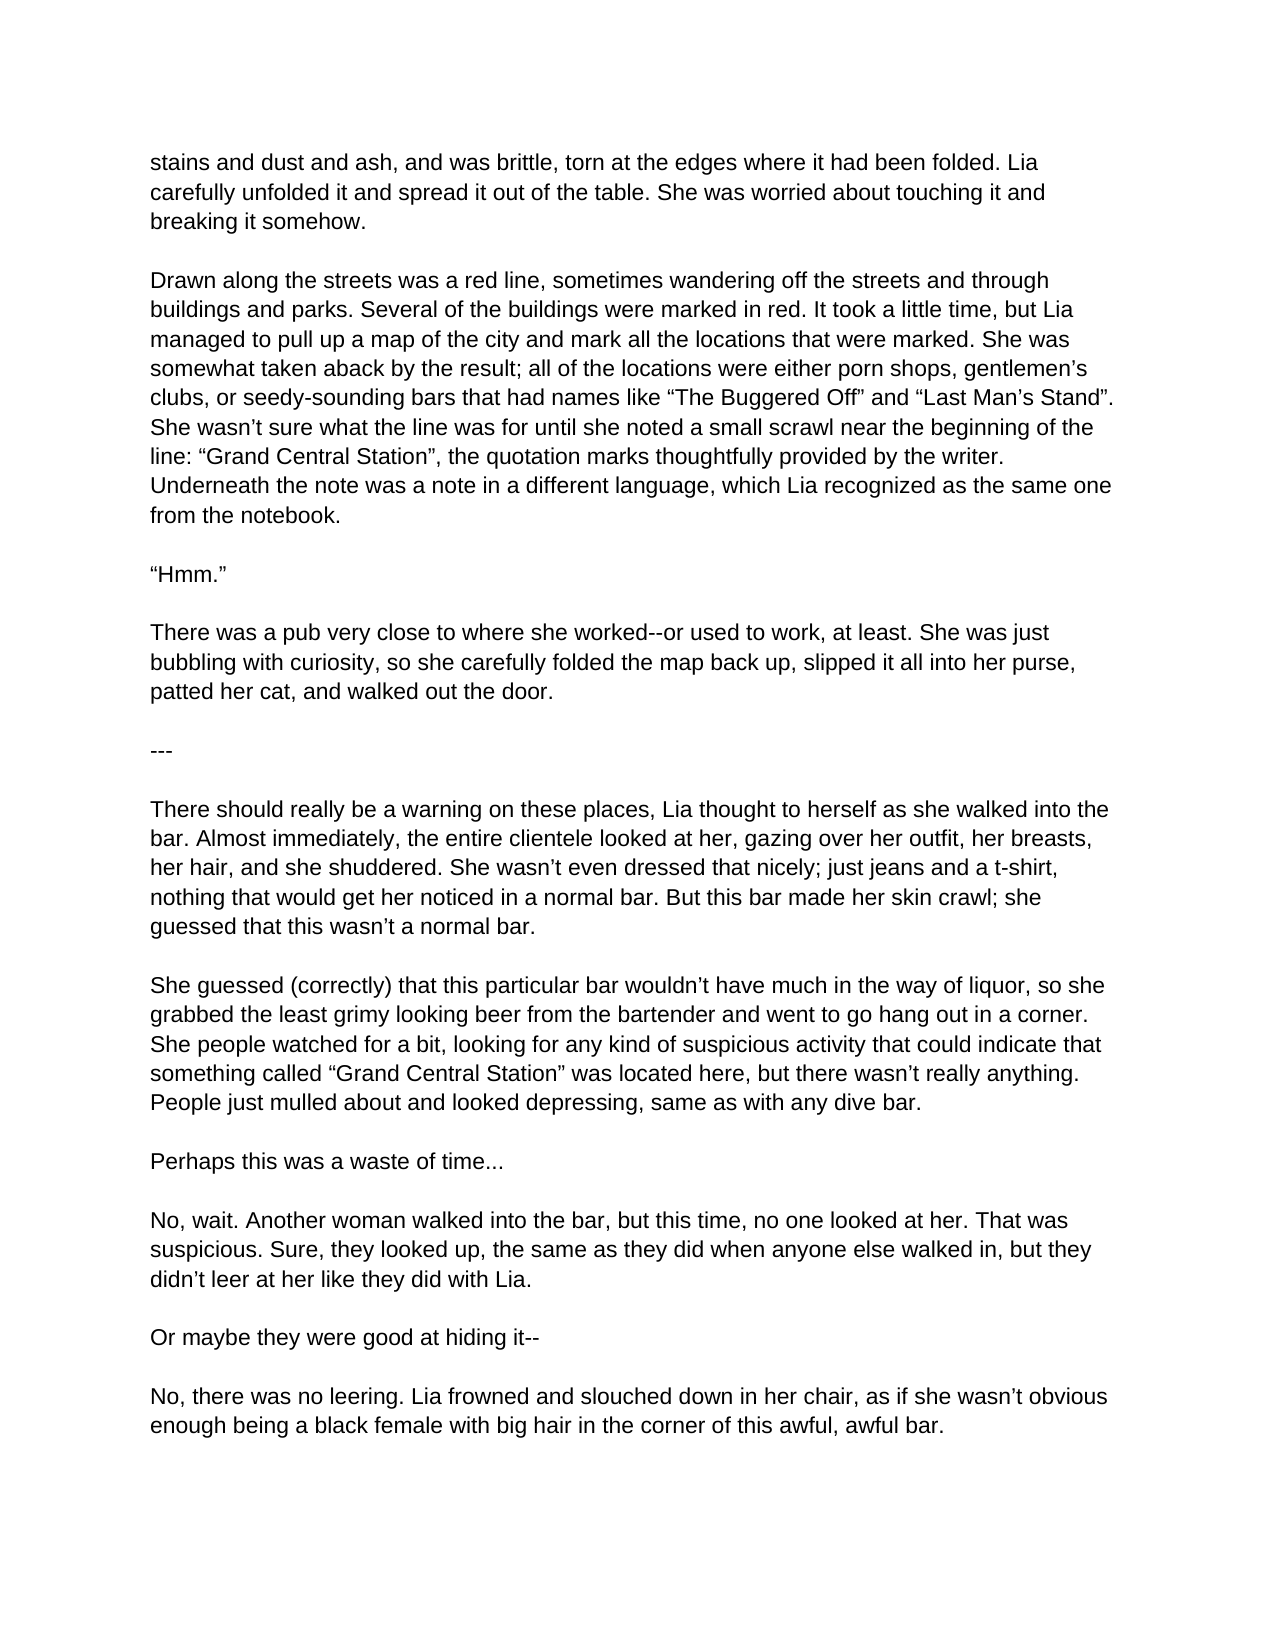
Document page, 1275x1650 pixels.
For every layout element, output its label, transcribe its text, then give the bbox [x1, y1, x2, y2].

text stains and dust and ash, and was brittle, torn at the edges where it had been folded. Lia carefully unfolded it and spread it out of the table. She was worried about touching it and breaking it somehow. [150, 150, 1125, 234]
text No, there was no leering. Lia frowned and slouched down in her chair, as if she wasn’t obvious enough being a black female with big hair in the corner of this awful, awful bar. [150, 1384, 1125, 1439]
text No, wait. Another woman walked into the bar, but this time, no one looked at her. That was suspicious. Sure, they looked up, the same as they did when anyone else walked in, but they didn’t leer at her like they did with Lia. [150, 1207, 1125, 1292]
text Perhaps this was a waste of time... [150, 1149, 1125, 1174]
text There should really be a warning on these places, Lia thought to herself as she walked into the bar. Almost immediately, the entire clientele looked at her, gazing over her outfit, her breasts, her hair, and she shuddered. She wasn’t even dressed that nicely; just jeans and a t-shirt, nothing that would get her noticed in a normal bar. But this bar made her skin crawl; she guessed that this wasn’t a normal bar. [150, 796, 1125, 939]
text She guessed (correctly) that this particular bar wouldn’t have much in the way of liquor, so she grabbed the least grimy looking beer from the bartender and went to go hang out in a corner. She people watched for a bit, looking for any kind of suspicious activity that could indicate that something called “Grand Central Station” was located here, but there wasn’t really anything. People just mulled about and looked depressing, same as with any dive bar. [150, 972, 1125, 1116]
text Or maybe they were good at hiding it-- [150, 1325, 1125, 1351]
text “Hmm.” [150, 561, 1125, 587]
text Drawn along the streets was a red line, sometimes wandering off the streets and through buildings and parks. Several of the buildings were marked in red. It took a little time, but Lia managed to pull up a map of the city and mark all the locations that were marked. She was somewhat taken aback by the result; all of the locations were either porn shops, gentlemen’s clubs, or seedy-sounding bars that had names like “The Buggered Off” and “Last Man’s Stand”. She wasn’t sure what the line was for until she noted a small scrawl near the beginning of the line: “Grand Central Station”, the quotation marks thoughtfully provided by the writer. Underneath the note was a note in a different language, which Lia recognized as the same one from the notebook. [150, 267, 1125, 528]
text There was a pub very close to where she worked--or used to work, at least. She was just bubbling with curiosity, so she carefully folded the map back up, slipped it all into her purse, patted her cat, and walked out the door. [150, 620, 1125, 704]
text --- [150, 737, 1125, 763]
